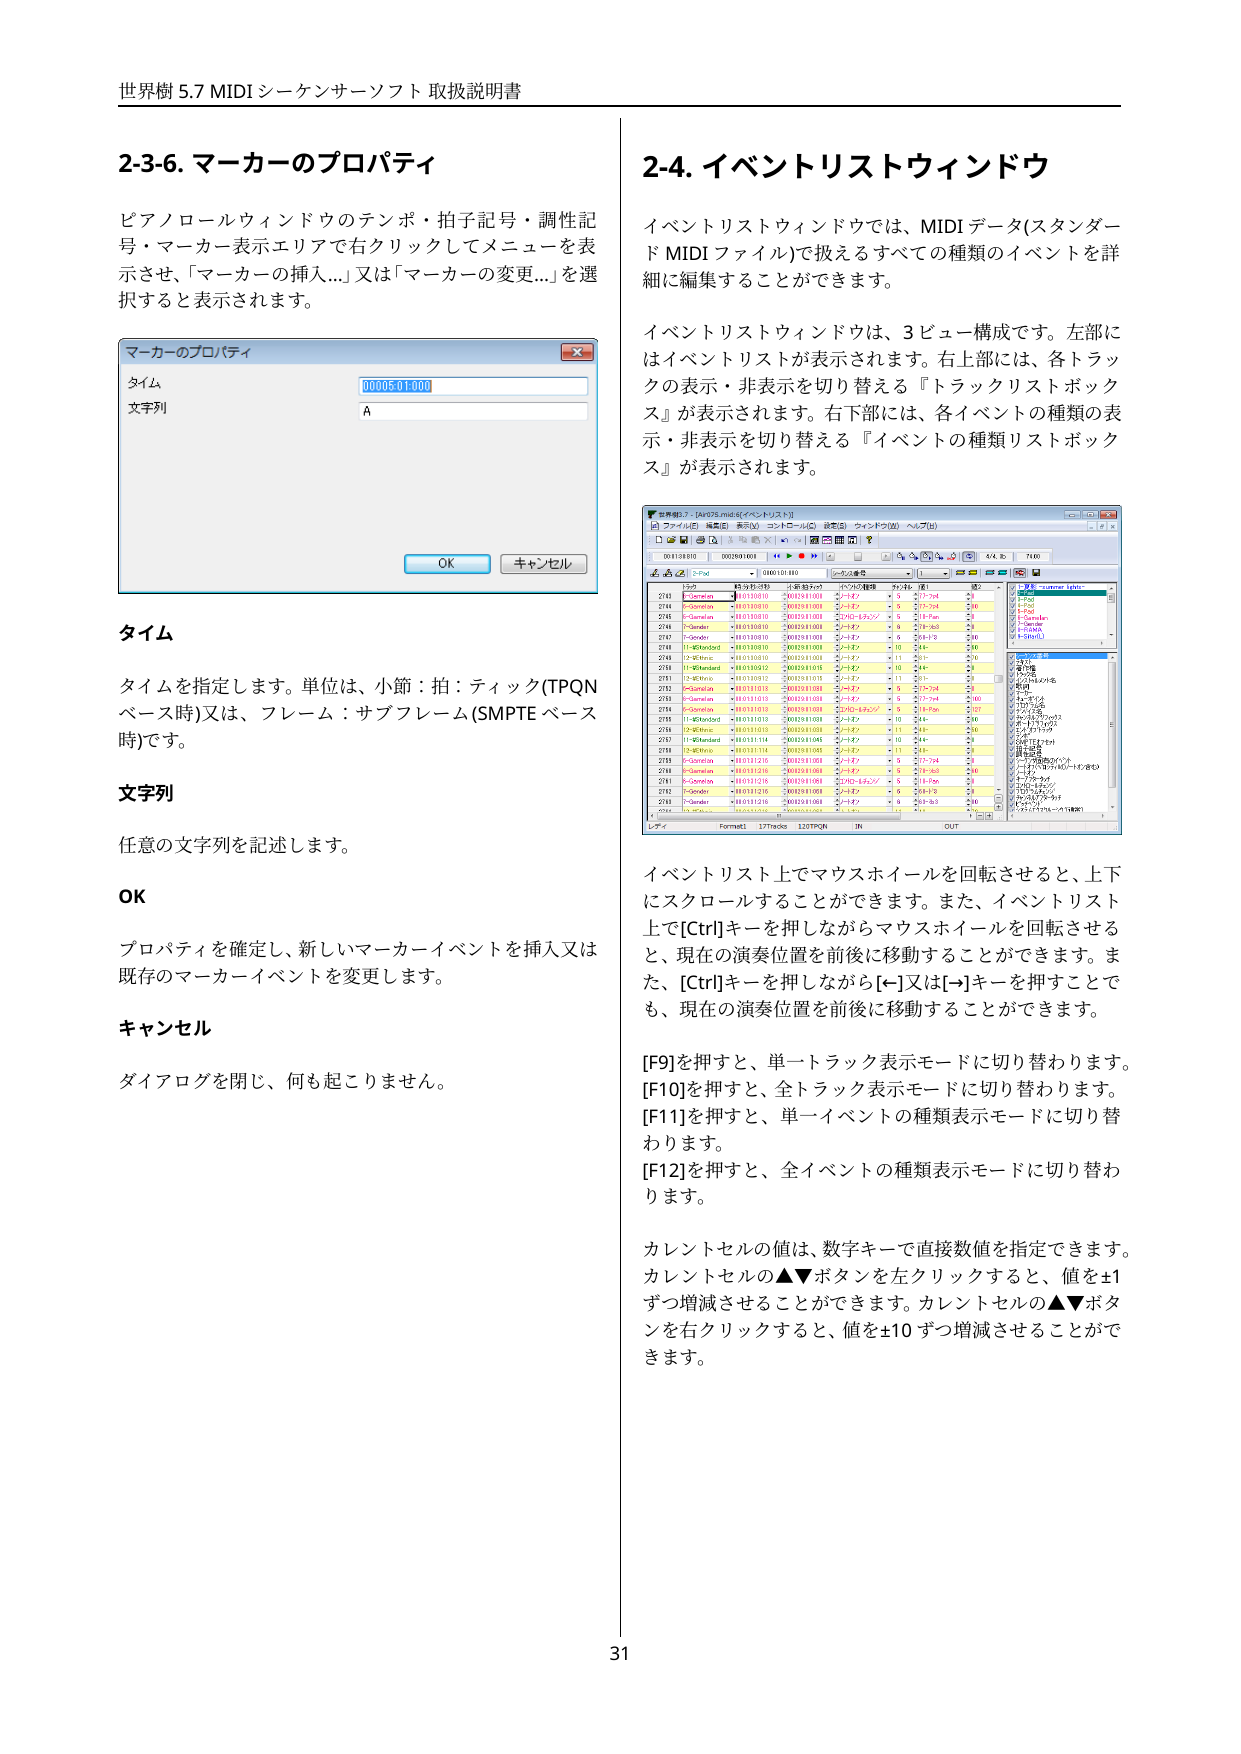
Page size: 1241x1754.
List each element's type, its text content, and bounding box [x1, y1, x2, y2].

text カレントセルの▲▼ボタンを左クリックすると、値を±1ずつ増減させることができます。カレントセルの▲▼ボタンを右クリックすると、値を±10ずつ増減させることができます。 [642, 1262, 1122, 1370]
subtitle 2-3-6. マーカーのプロパティ [118, 144, 598, 180]
text [F11]を押すと、単一イベントの種類表示モードに切り替わります。 [642, 1101, 1122, 1155]
text タイム [118, 619, 598, 646]
text ピアノロールウィンドウのテンポ・拍子記号・調性記号・マーカー表示エリアで右クリックしてメニューを表示させ、「マーカーの挿入...」又は「マーカーの変更...」を選択すると表示されます。 [118, 205, 598, 313]
text ダイアログを閉じ、何も起こりません。 [118, 1067, 598, 1094]
picture [642, 505, 1122, 835]
text イベントリストウィンドウでは、MIDIデータ(スタンダードMIDIファイル)で扱えるすべての種類のイベントを詳細に編集することができます。 [642, 212, 1122, 292]
text [F12]を押すと、全イベントの種類表示モードに切り替わります。 [642, 1155, 1122, 1209]
picture [118, 338, 598, 594]
text プロパティを確定し、新しいマーカーイベントを挿入又は既存のマーカーイベントを変更します。 [118, 934, 598, 988]
text キャンセル [118, 1014, 598, 1041]
text 文字列 [118, 778, 598, 805]
text カレントセルの値は、数字キーで直接数値を指定できます。 [642, 1235, 1122, 1262]
text イベントリストウィンドウは、3ビュー構成です。左部にはイベントリストが表示されます。右上部には、各トラックの表示・非表示を切り替える『トラックリストボックス』が表示されます。右下部には、各イベントの種類の表示・非表示を切り替える『イベントの種類リストボックス』が表示されます。 [642, 318, 1122, 480]
text [F9]を押すと、単一トラック表示モードに切り替わります。 [642, 1047, 1122, 1074]
text イベントリスト上でマウスホイールを回転させると、上下にスクロールすることができます。また、イベントリスト上で[Ctrl]キーを押しながらマウスホイールを回転させると、現在の演奏位置を前後に移動することができます。また、[Ctrl]キーを押しながら[←]又は[→]キーを押すことでも、現在の演奏位置を前後に移動することができます。 [642, 860, 1122, 1022]
subtitle 2-4. イベントリストウィンドウ [642, 144, 1122, 186]
text [F10]を押すと、全トラック表示モードに切り替わります。 [642, 1074, 1122, 1101]
text 任意の文字列を記述します。 [118, 831, 598, 858]
text OK [118, 883, 598, 909]
text タイムを指定します。単位は、小節：拍：ティック(TPQNベース時)又は、フレーム：サブフレーム(SMPTEベース時)です。 [118, 672, 598, 753]
